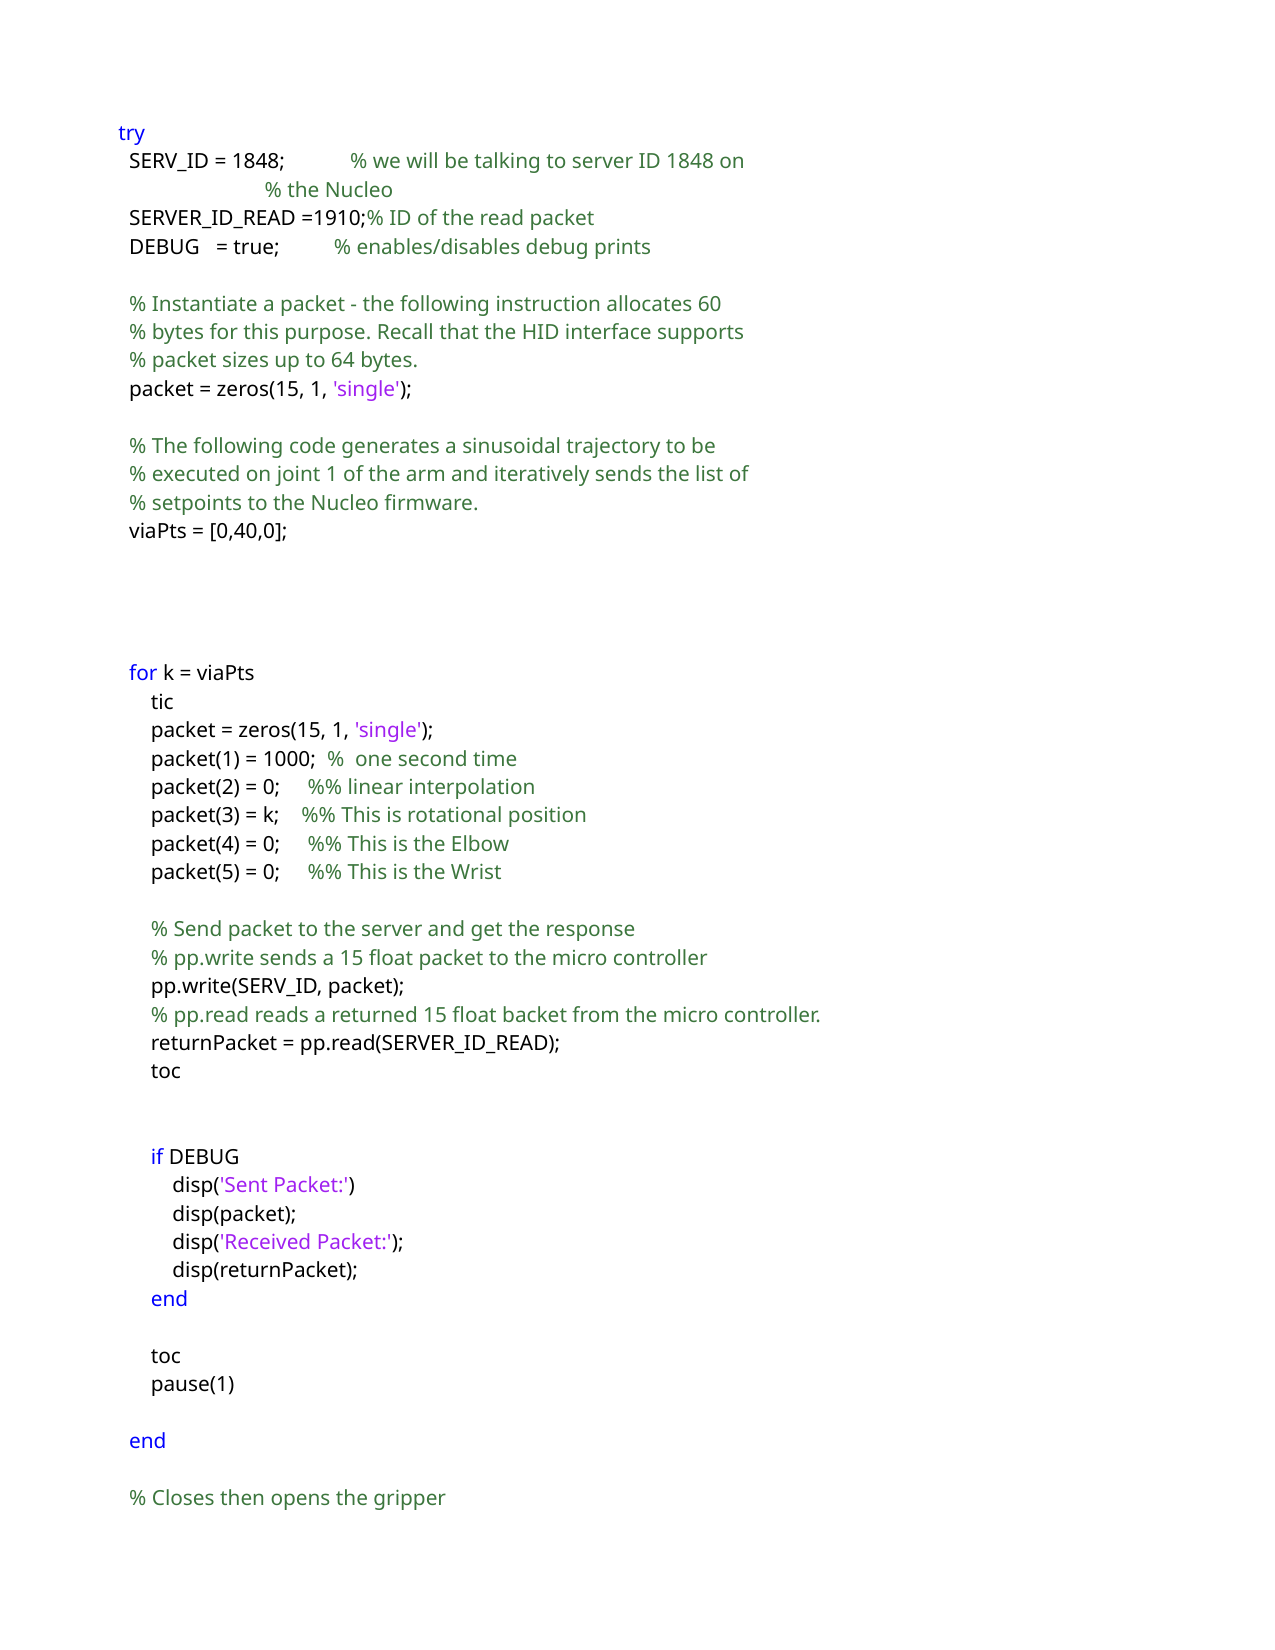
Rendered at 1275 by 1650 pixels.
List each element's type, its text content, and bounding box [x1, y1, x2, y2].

text disp(packet); [118, 1199, 1157, 1227]
text toc [118, 1341, 1157, 1369]
text disp(returnPacket); [118, 1256, 1157, 1284]
text % the Nucleo [118, 175, 1157, 203]
text try [118, 118, 1157, 147]
text disp('Sent Packet:') [118, 1170, 1157, 1199]
text DEBUG = true; % enables/disables debug prints [118, 232, 1157, 260]
text pause(1) [118, 1369, 1157, 1398]
text % bytes for this purpose. Recall that the HID interface supports [118, 317, 1157, 346]
text viaPts = [0,40,0]; [118, 516, 1157, 545]
text disp('Received Packet:'); [118, 1227, 1157, 1256]
text % setpoints to the Nucleo firmware. [118, 488, 1157, 516]
text % pp.write sends a 15 float packet to the micro controller [118, 943, 1157, 971]
text % packet sizes up to 64 bytes. [118, 346, 1157, 374]
text pp.write(SERV_ID, packet); [118, 971, 1157, 1000]
text end [118, 1284, 1157, 1312]
text % The following code generates a sinusoidal trajectory to be [118, 431, 1157, 459]
text % Closes then opens the gripper [118, 1483, 1157, 1512]
text for k = viaPts [118, 658, 1157, 687]
text % Instantiate a packet - the following instruction allocates 60 [118, 289, 1157, 317]
text packet(3) = k; %% This is rotational position [118, 801, 1157, 829]
text packet(5) = 0; %% This is the Wrist [118, 857, 1157, 886]
text SERVER_ID_READ =1910;% ID of the read packet [118, 203, 1157, 232]
text packet(4) = 0; %% This is the Elbow [118, 829, 1157, 857]
text % executed on joint 1 of the arm and iteratively sends the list of [118, 459, 1157, 488]
text returnPacket = pp.read(SERVER_ID_READ); [118, 1028, 1157, 1057]
text % pp.read reads a returned 15 float backet from the micro controller. [118, 1000, 1157, 1028]
text if DEBUG [118, 1142, 1157, 1170]
text toc [118, 1057, 1157, 1085]
text packet = zeros(15, 1, 'single'); [118, 374, 1157, 402]
text end [118, 1426, 1157, 1455]
text packet = zeros(15, 1, 'single'); [118, 715, 1157, 744]
text % Send packet to the server and get the response [118, 914, 1157, 943]
text SERV_ID = 1848; % we will be talking to server ID 1848 on [118, 147, 1157, 175]
text packet(1) = 1000; % one second time [118, 744, 1157, 772]
text tic [118, 687, 1157, 715]
text packet(2) = 0; %% linear interpolation [118, 772, 1157, 801]
